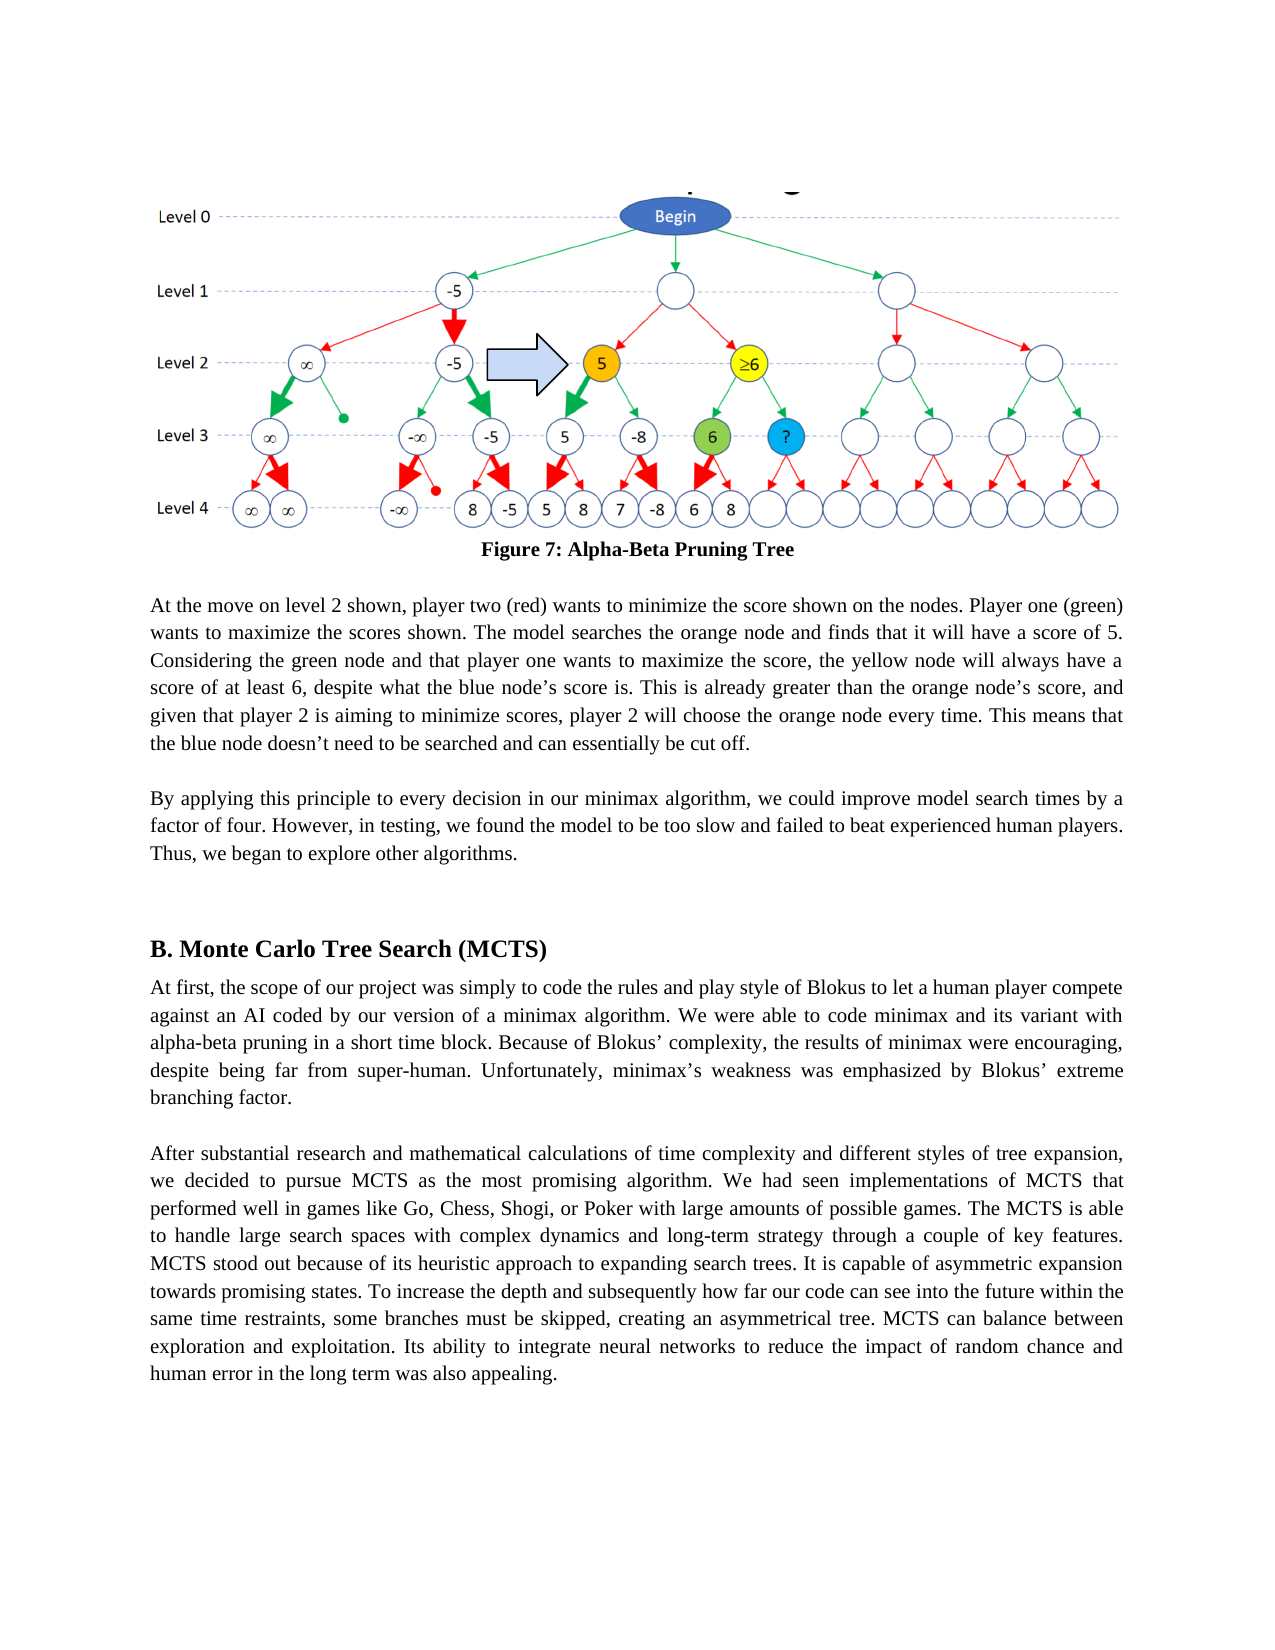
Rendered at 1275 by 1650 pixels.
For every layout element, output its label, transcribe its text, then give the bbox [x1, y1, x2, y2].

text After substantial research and mathematical calculations of time complexity and different styles of tree expansion, we decided to pursue MCTS as the most promising algorithm. We had seen implementations of MCTS that performed well in games like Go, Chess, Shogi, or Poker with large amounts of possible games. The MCTS is able to handle large search spaces with complex dynamics and long-term strategy through a couple of key features. MCTS stood out because of its heuristic approach to expanding search trees. It is capable of asymmetric expansion towards promising states. To increase the depth and subsequently how far our code can see into the future within the same time restraints, some branches must be skipped, creating an asymmetrical tree. MCTS can balance between exploration and exploitation. Its ability to integrate neural networks to reduce the impact of random chance and human error in the long term was also appealing. [150, 1141, 1125, 1385]
subtitle B. Monte Carlo Tree Search (MCTS) [150, 934, 1125, 962]
picture [150, 192, 1125, 534]
text At first, the scope of our project was simply to code the rules and play style of Blokus to let a human player compete against an AI coded by our version of a minimax algorithm. We were able to code minimax and its variant with alpha-beta pruning in a short time block. Because of Blokus’ complexity, the results of minimax were encouraging, despite being far from super-human. Unfortunately, minimax’s weakness was emphasized by Blokus’ extreme branching factor. [150, 975, 1125, 1109]
text At the move on level 2 shown, player two (red) wants to minimize the score shown on the nodes. Player one (green) wants to maximize the scores shown. The model searches the orange node and finds that it will have a score of 5. Considering the green node and that player one wants to maximize the score, the yellow node will always have a score of at least 6, despite what the blue node’s score is. This is already greater than the orange node’s score, and given that player 2 is aiming to minimize scores, player 2 will choose the orange node every time. This means that the blue node doesn’t need to be searched and can essentially be cut off. [150, 592, 1125, 754]
text Figure 7: Alpha-Beta Pruning Tree [150, 537, 1125, 561]
text By applying this principle to every decision in our minimax algorithm, we could improve model search times by a factor of four. However, in testing, we found the model to be too slow and failed to beat experienced human players. Thus, we began to explore other algorithms. [150, 786, 1125, 865]
